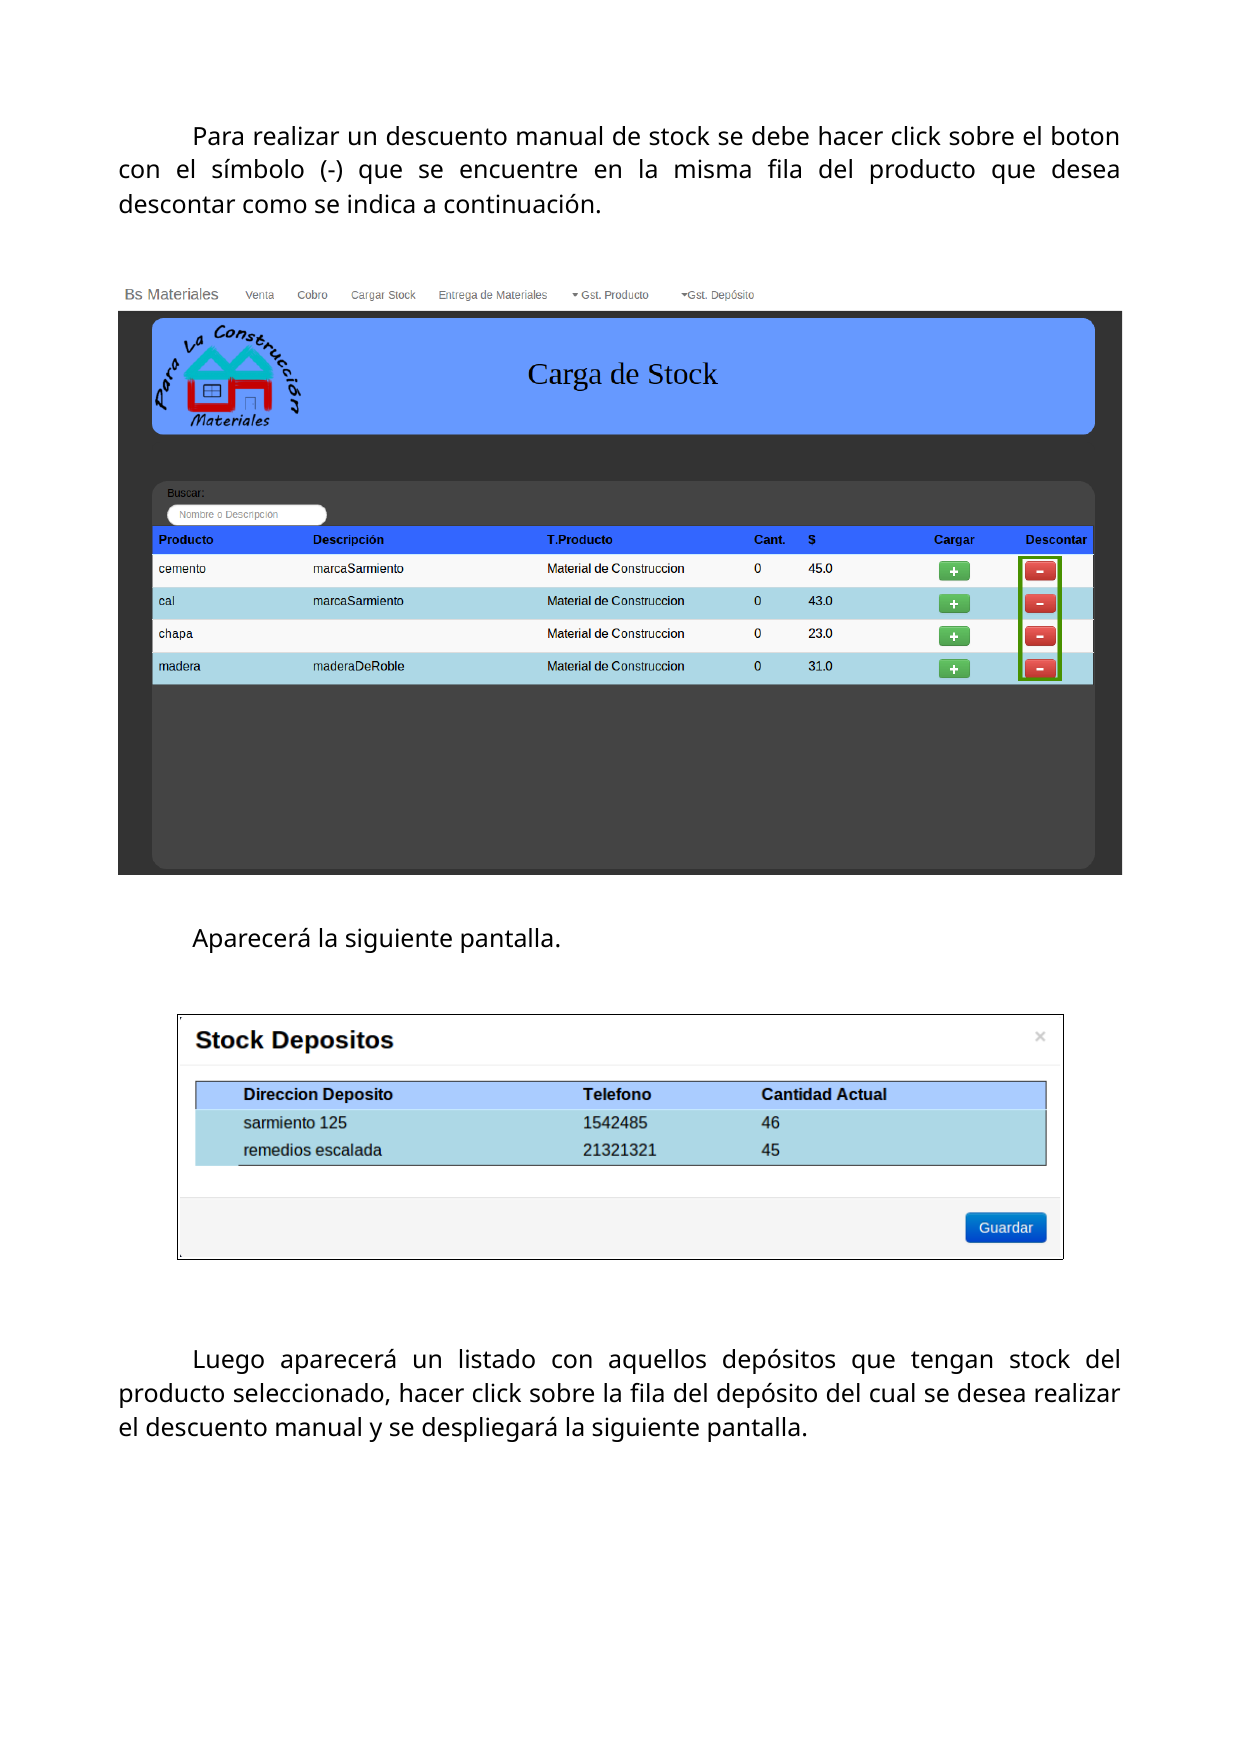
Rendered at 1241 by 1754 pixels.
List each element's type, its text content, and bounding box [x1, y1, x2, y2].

text Luego aparecerá un listado con aquellos depósitos que tengan stock del producto seleccionado, hacer click sobre la fila del depósito del cual se desea realizar el descuento manual y se despliegará la siguiente pantalla. [118, 1341, 1122, 1443]
text Para realizar un descuento manual de stock se debe hacer click sobre el boton con el símbolo (-) que se encuentre en la misma fila del producto que desea descontar como se indica a continuación. [118, 118, 1122, 220]
picture [118, 279, 1123, 875]
text Aparecerá la siguiente pantalla. [118, 921, 1122, 955]
picture [180, 1017, 1060, 1257]
